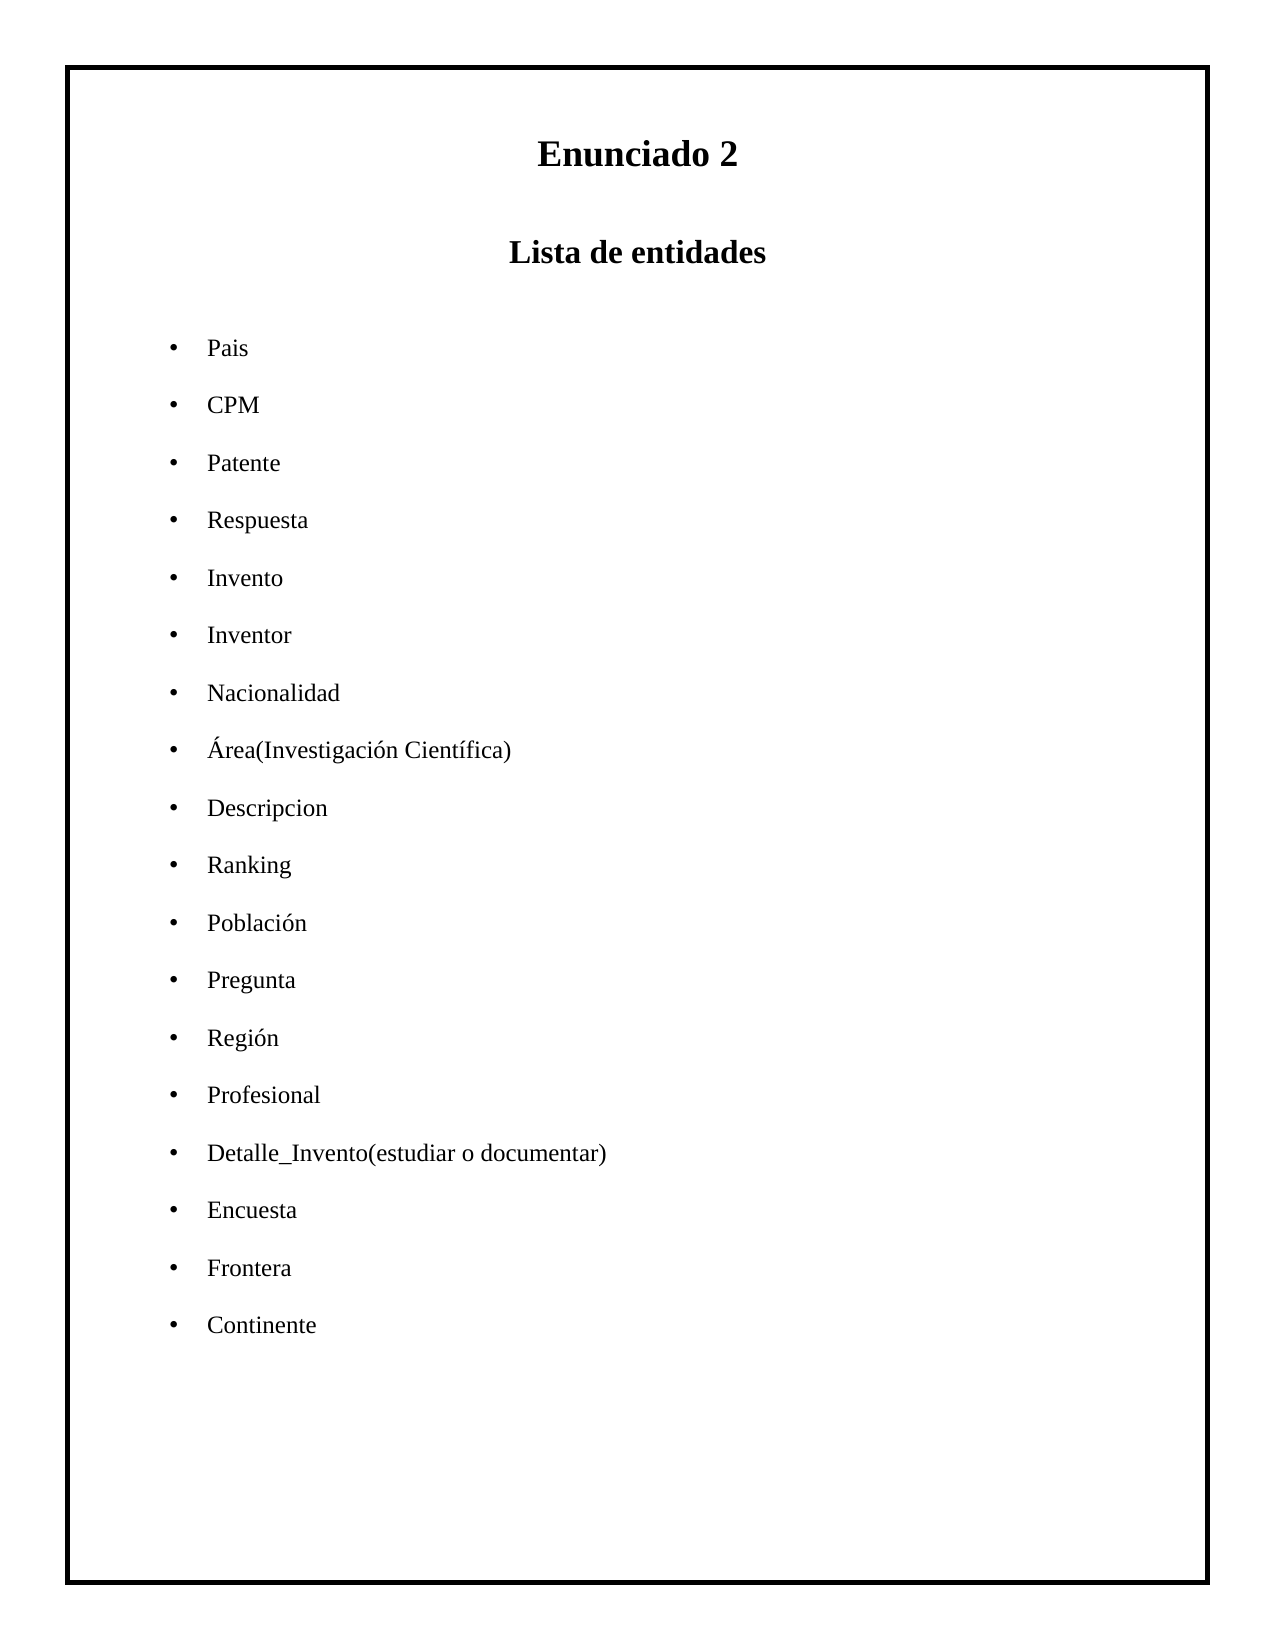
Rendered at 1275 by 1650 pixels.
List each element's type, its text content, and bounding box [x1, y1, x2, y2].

list Pregunta [169, 966, 1143, 994]
list Continente [169, 1311, 1143, 1339]
list Frontera [169, 1253, 1143, 1282]
list Descripcion [169, 793, 1143, 822]
list Área(Investigación Científica) [169, 736, 1143, 764]
list Invento [169, 563, 1143, 592]
list CPM [169, 391, 1143, 419]
list Profesional [169, 1081, 1143, 1109]
text Enunciado 2 [132, 132, 1143, 175]
text Lista de entidades [132, 232, 1143, 271]
list Región [169, 1023, 1143, 1052]
list Inventor [169, 621, 1143, 649]
list Detalle_Invento(estudiar o documentar) [169, 1138, 1143, 1167]
list Encuesta [169, 1196, 1143, 1224]
list Patente [169, 448, 1143, 477]
list Ranking [169, 851, 1143, 879]
list Nacionalidad [169, 678, 1143, 707]
list Pais [169, 333, 1143, 362]
list Población [169, 908, 1143, 937]
list Respuesta [169, 506, 1143, 534]
